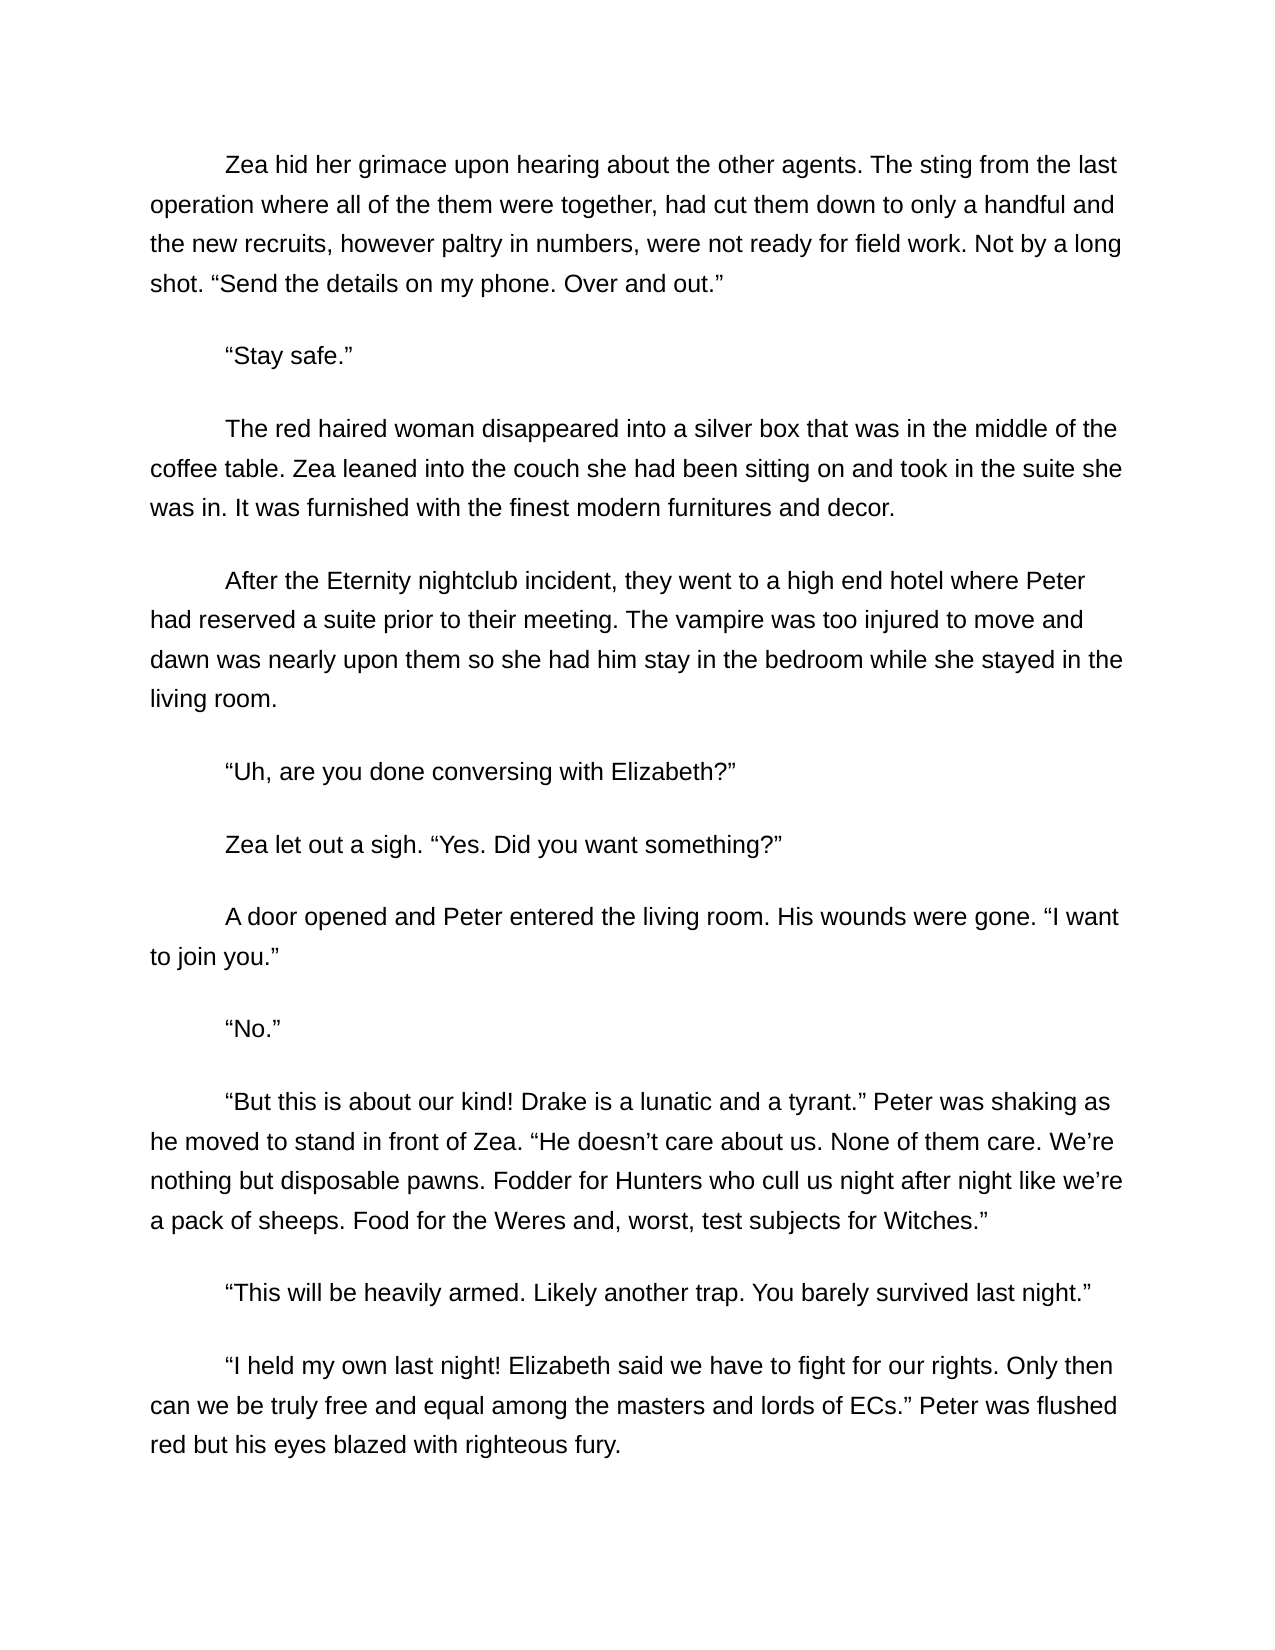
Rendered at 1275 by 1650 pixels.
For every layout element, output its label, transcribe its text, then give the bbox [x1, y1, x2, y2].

text Zea hid her grimace upon hearing about the other agents. The sting from the last operation where all of the them were together, had cut them down to only a handful and the new recruits, however paltry in numbers, were not ready for field work. Not by a long shot. “Send the details on my phone. Over and out.” [150, 150, 1125, 297]
text “This will be heavily armed. Likely another trap. You barely survived last night.” [150, 1278, 1125, 1307]
text “But this is about our kind! Drake is a lunatic and a tyrant.” Peter was shaking as he moved to stand in front of Zea. “He doesn’t care about us. None of them care. We’re nothing but disposable pawns. Fodder for Hunters who cull us night after night like we’re a pack of sheeps. Food for the Weres and, worst, test subjects for Witches.” [150, 1087, 1125, 1234]
text After the Eternity nightclub incident, they went to a high end hotel where Peter had reserved a suite prior to their meeting. The vampire was too injured to move and dawn was nearly upon them so she had him stay in the bedroom while she stayed in the living room. [150, 566, 1125, 713]
text “Stay safe.” [150, 341, 1125, 370]
text Zea let out a sigh. “Yes. Did you want something?” [150, 830, 1125, 858]
text The red haired woman disappeared into a silver box that was in the middle of the coffee table. Zea leaned into the couch she had been sitting on and took in the suite she was in. It was furnished with the finest modern furnitures and decor. [150, 414, 1125, 522]
text “I held my own last night! Elizabeth said we have to fight for our rights. Only then can we be truly free and equal among the masters and lords of ECs.” Peter was flushed red but his eyes blazed with righteous fury. [150, 1351, 1125, 1459]
text A door opened and Peter entered the living room. His wounds were gone. “I want to join you.” [150, 902, 1125, 971]
text “Uh, are you done conversing with Elizabeth?” [150, 757, 1125, 786]
text “No.” [150, 1014, 1125, 1043]
